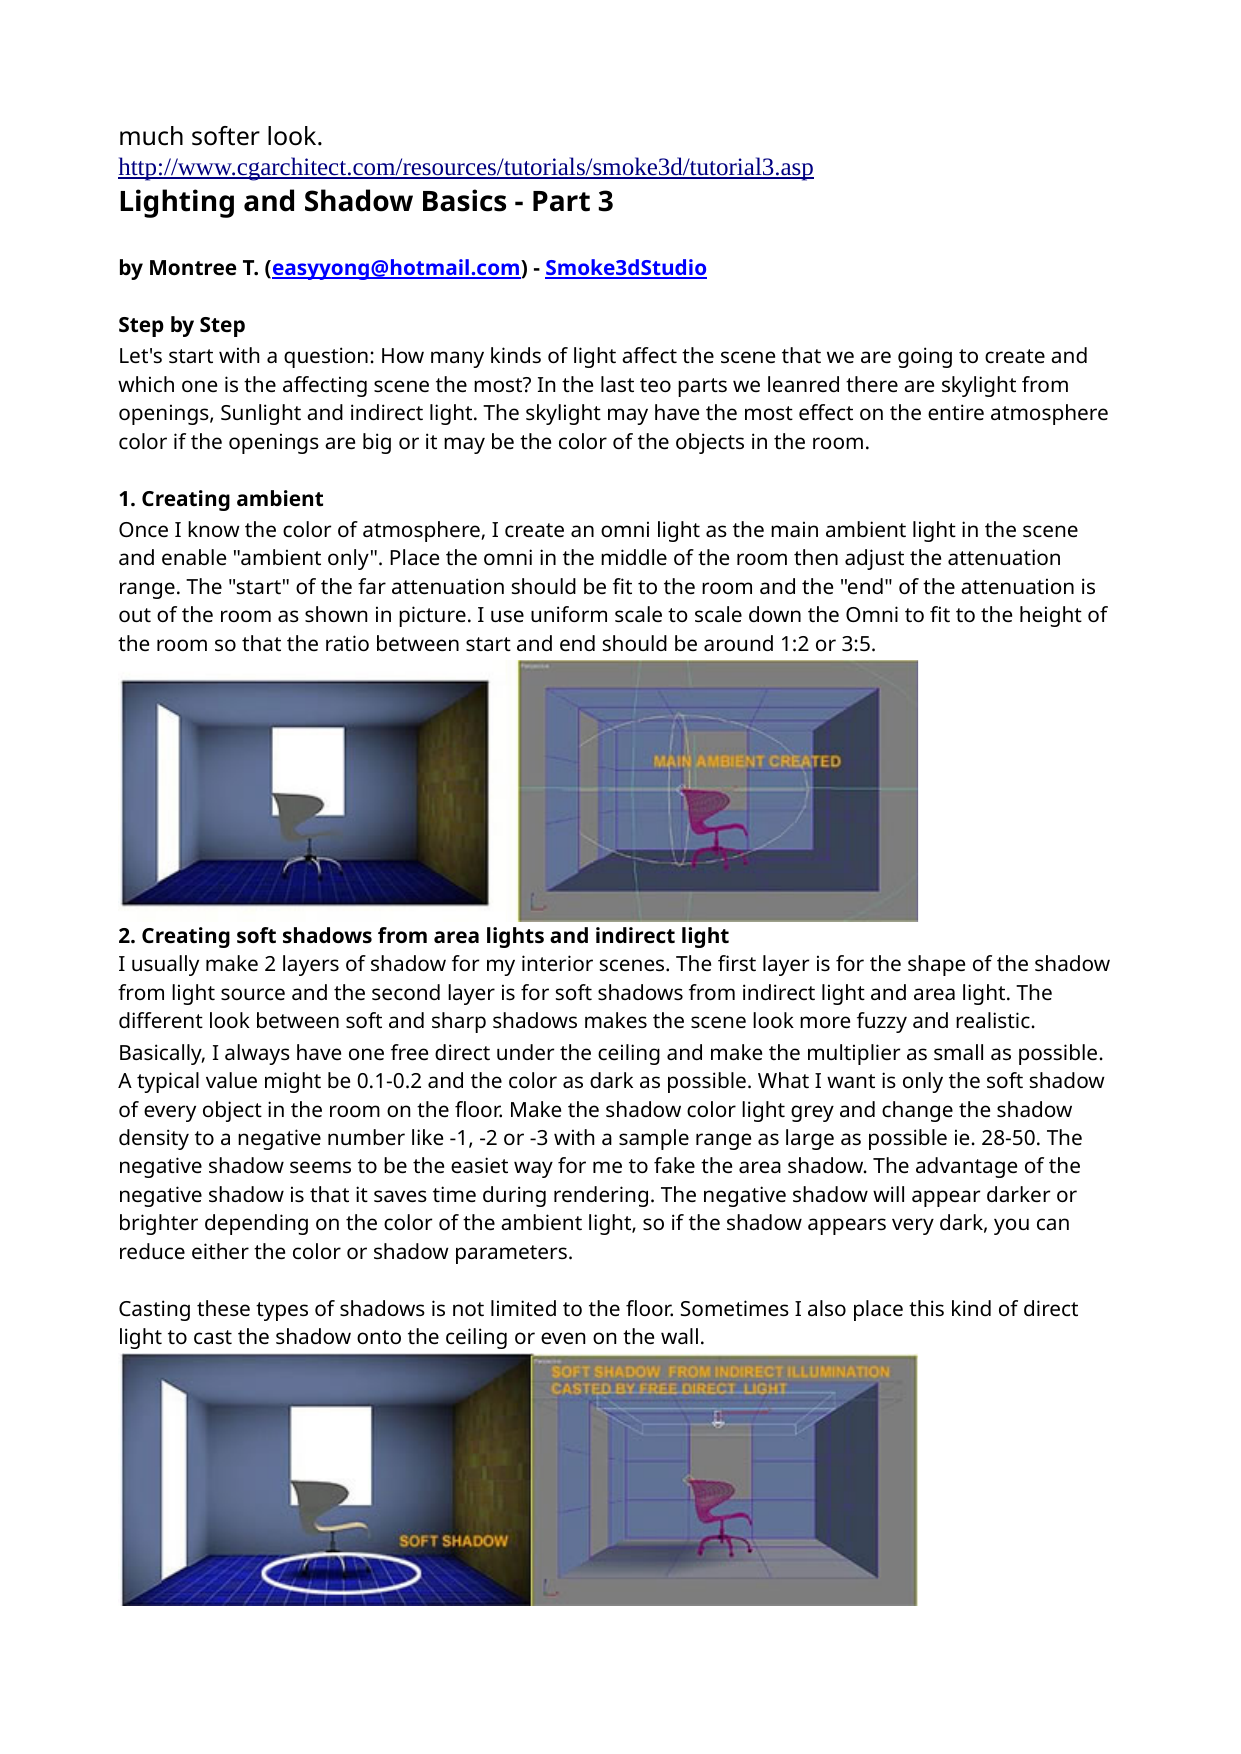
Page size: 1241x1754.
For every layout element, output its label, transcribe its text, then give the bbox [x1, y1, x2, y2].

text much softer look. [118, 118, 1122, 152]
picture [118, 660, 919, 922]
text 2. Creating soft shadows from area lights and indirect light [118, 921, 1122, 949]
text Once I know the color of atmosphere, I create an omni light as the main ambient light in the scene and enable "ambient only". Place the omni in the middle of the room then adjust the attenuation range. The "start" of the far attenuation should be fit to the room and the "end" of the attenuation is out of the room as shown in picture. I use uniform scale to scale down the Omni to fit to the height of the room so that the ratio between start and end should be around 1:2 or 3:5. [118, 515, 1122, 657]
text Lighting and Shadow Basics - Part 3 by Montree T. (easyyong@hotmail.com) - Smoke3dStudio [118, 181, 1122, 282]
text Step by Step [118, 282, 1122, 339]
text Let's start with a question: How many kinds of light affect the scene that we are going to create and which one is the affecting scene the most? In the last teo parts we leanred there are skylight from openings, Sunlight and indirect light. The skylight may have the most effect on the entire atmosphere color if the openings are big or it may be the color of the objects in the room. 1. Creating ambient [118, 342, 1122, 512]
picture [118, 1353, 919, 1606]
text I usually make 2 layers of shadow for my interior scenes. The first layer is for the shape of the shadow from light source and the second layer is for soft shadows from indirect light and area light. The different look between soft and sharp shadows makes the scene look more fuzzy and realistic. [118, 949, 1122, 1035]
text http://www.cgarchitect.com/resources/tutorials/smoke3d/tutorial3.asp [118, 152, 1122, 181]
text Basically, I always have one free direct under the ceiling and make the multiplier as small as possible. A typical value might be 0.1-0.2 and the color as dark as possible. What I want is only the soft shadow of every object in the room on the floor. Make the shadow color light grey and change the shadow density to a negative number like -1, -2 or -3 with a sample range as large as possible ie. 28-50. The negative shadow seems to be the easiet way for me to fake the area shadow. The advantage of the negative shadow is that it saves time during rendering. The negative shadow will appear darker or brighter depending on the color of the ambient light, so if the shadow appears very dark, you can reduce either the color or shadow parameters. Casting these types of shadows is not limited to the floor. Sometimes I also place this kind of direct light to cast the shadow onto the ceiling or even on the wall. [118, 1038, 1122, 1351]
